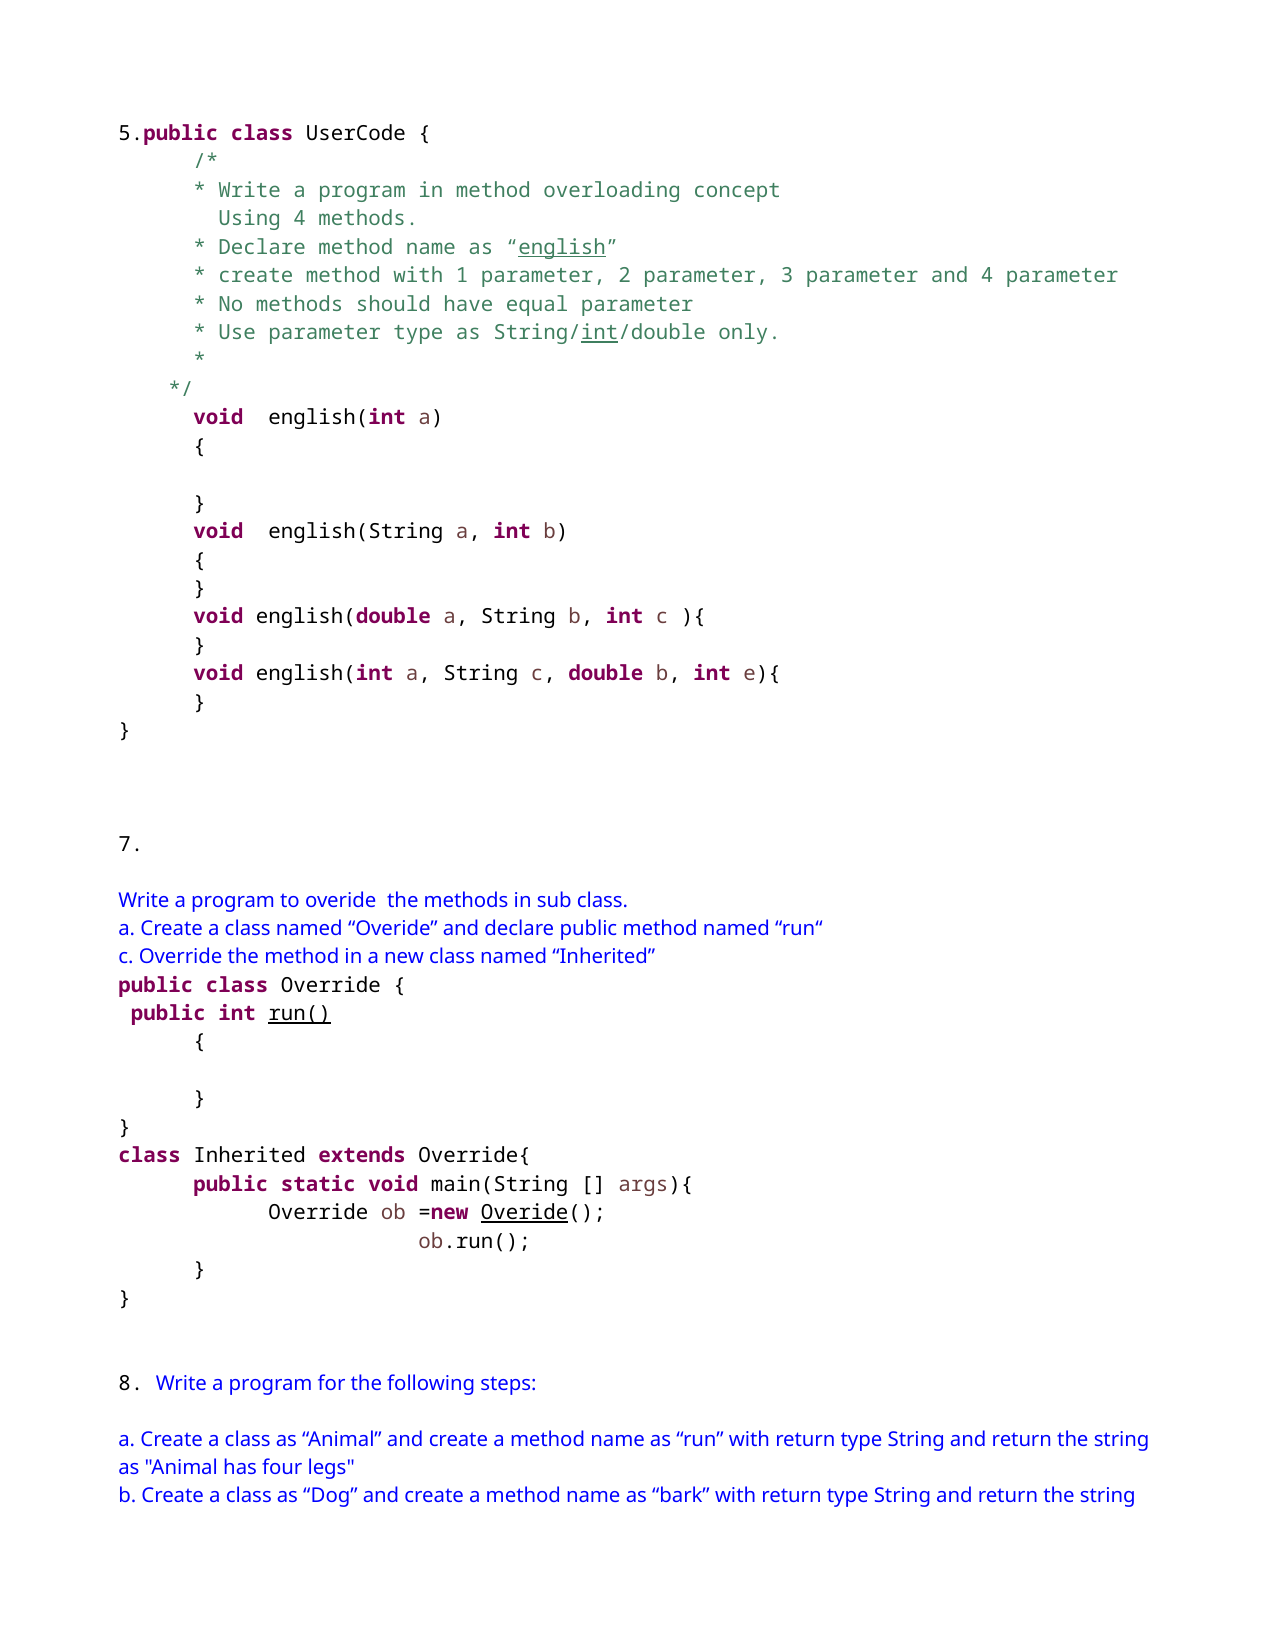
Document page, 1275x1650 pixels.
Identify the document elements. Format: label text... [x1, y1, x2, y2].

text } [118, 687, 1157, 715]
text } [118, 1283, 1157, 1311]
text public int run() [118, 998, 1157, 1027]
text } [118, 1112, 1157, 1140]
text * [118, 346, 1157, 374]
text * Use parameter type as String/int/double only. [118, 317, 1157, 346]
text void english(int a, String c, double b, int e){ [118, 658, 1157, 687]
text 8. Write a program for the following steps: a. Create a class as “Animal” and create a method name as “run” with return type String and return the string as "Animal has four legs" b. Create a class as “Dog” and create a method name as “bark” with return type String and return the string [118, 1368, 1157, 1508]
text void english(String a, int b) [118, 516, 1157, 545]
text void english(double a, String b, int c ){ [118, 602, 1157, 630]
text void english(int a) [118, 402, 1157, 431]
text 7. [118, 829, 1157, 857]
text * Declare method name as “english” [118, 232, 1157, 260]
text ob.run(); [118, 1226, 1157, 1254]
text * No methods should have equal parameter [118, 289, 1157, 317]
text Write a program to overide the methods in sub class. a. Create a class named “Overide” and declare public method named “run“ c. Override the method in a new class named “Inherited” [118, 857, 1157, 970]
text * create method with 1 parameter, 2 parameter, 3 parameter and 4 parameter [118, 260, 1157, 289]
text Override ob =new Overide(); [118, 1197, 1157, 1226]
text } [118, 1083, 1157, 1112]
text } [118, 488, 1157, 516]
text { [118, 1027, 1157, 1055]
text 5.public class UserCode { [118, 118, 1157, 147]
text public class Override { [118, 970, 1157, 998]
text * Write a program in method overloading concept [118, 175, 1157, 203]
text class Inherited extends Override{ [118, 1140, 1157, 1169]
text } [118, 630, 1157, 658]
text Using 4 methods. [118, 203, 1157, 232]
text } [118, 1254, 1157, 1283]
text */ [118, 374, 1157, 402]
text { [118, 431, 1157, 459]
text public static void main(String [] args){ [118, 1169, 1157, 1197]
text } [118, 715, 1157, 744]
text /* [118, 147, 1157, 175]
text } [118, 573, 1157, 602]
text { [118, 545, 1157, 573]
